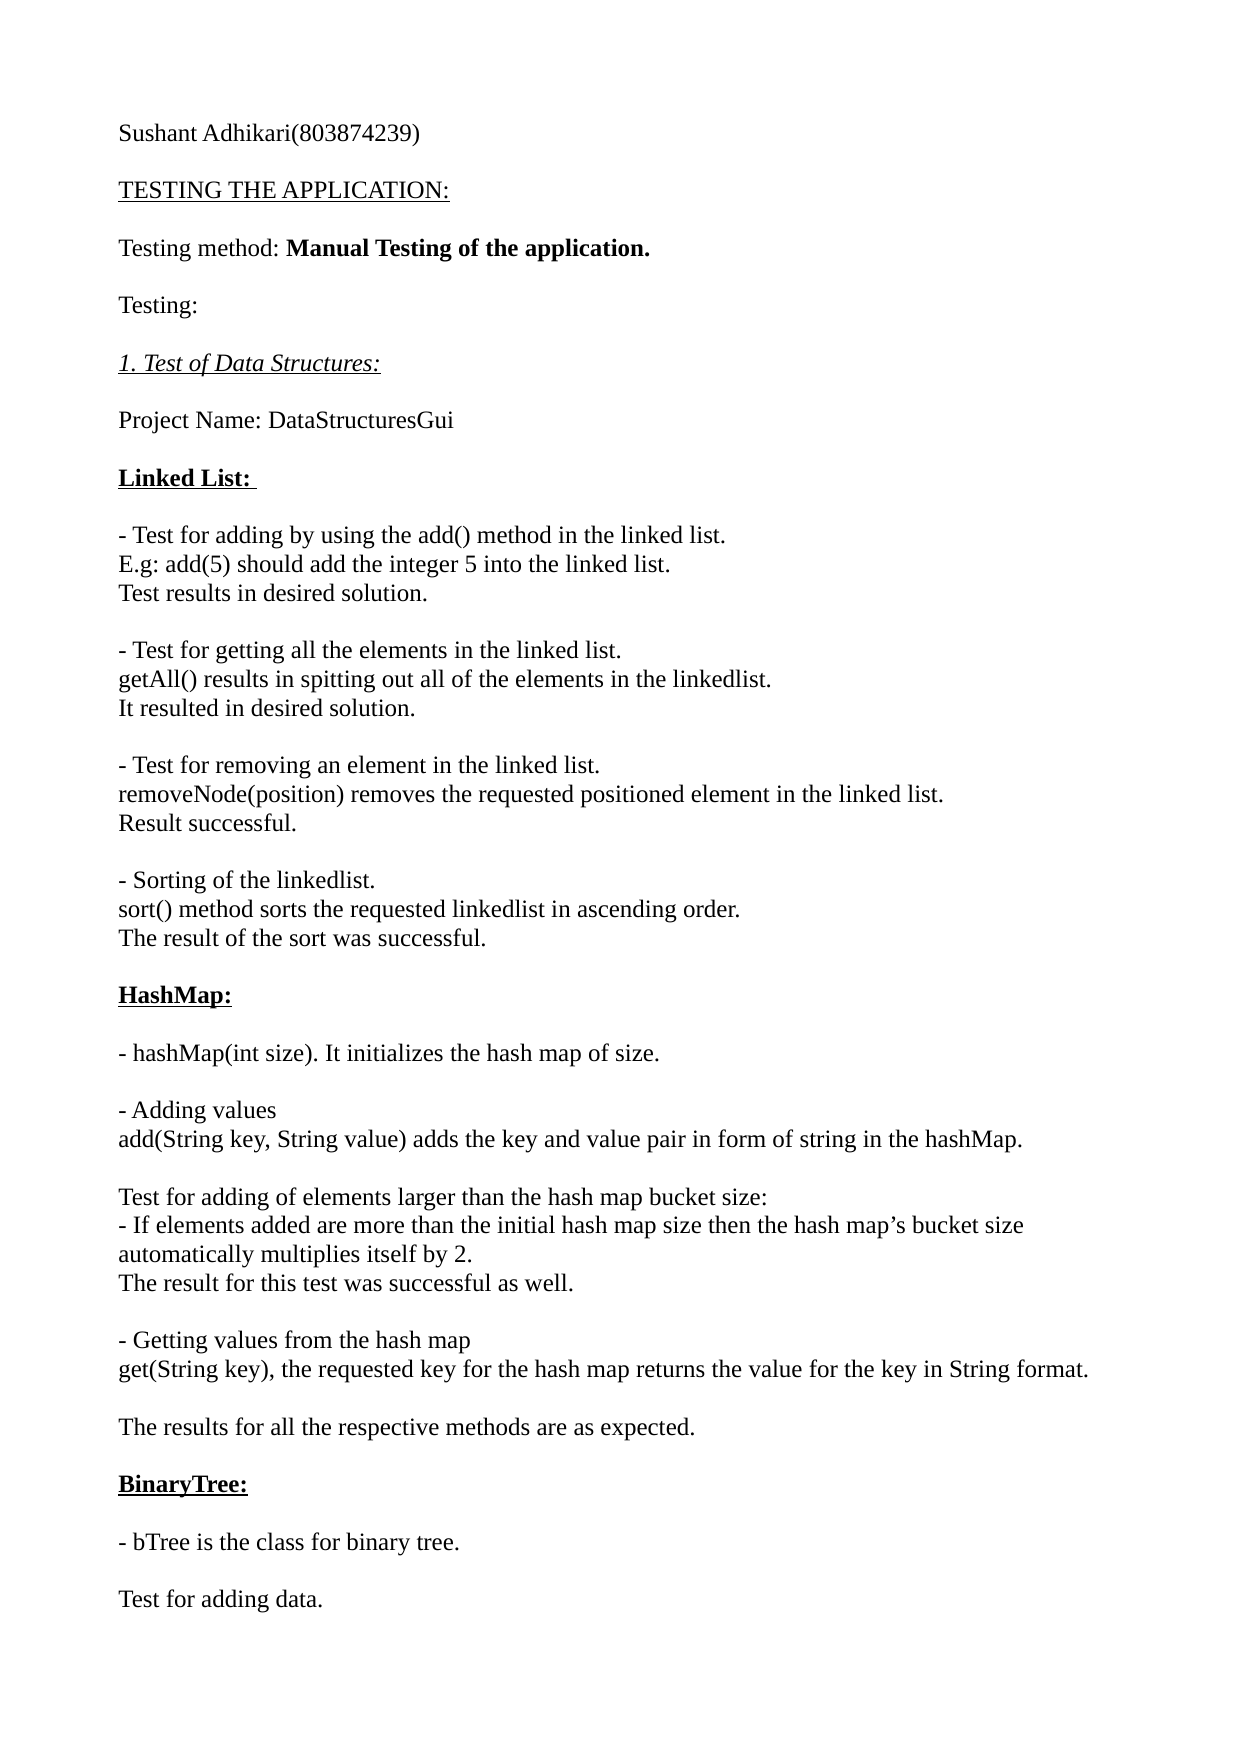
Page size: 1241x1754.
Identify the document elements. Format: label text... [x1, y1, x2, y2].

text HashMap: [118, 981, 1122, 1009]
text - Getting values from the hash map [118, 1326, 1122, 1354]
text 1. Test of Data Structures: [118, 348, 1122, 377]
text removeNode(position) removes the requested positioned element in the linked list. [118, 779, 1122, 808]
text - If elements added are more than the initial hash map size then the hash map’s bucket size automatically multiplies itself by 2. [118, 1211, 1122, 1268]
text Linked List: [118, 463, 1122, 492]
text E.g: add(5) should add the integer 5 into the linked list. [118, 549, 1122, 578]
text - Test for getting all the elements in the linked list. [118, 636, 1122, 664]
text TESTING THE APPLICATION: [118, 176, 1122, 204]
text The results for all the respective methods are as expected. [118, 1412, 1122, 1441]
text Result successful. [118, 808, 1122, 837]
text It resulted in desired solution. [118, 693, 1122, 722]
text BinaryTree: [118, 1469, 1122, 1498]
text sort() method sorts the requested linkedlist in ascending order. [118, 894, 1122, 923]
text add(String key, String value) adds the key and value pair in form of string in the hashMap. [118, 1124, 1122, 1153]
text Testing: [118, 291, 1122, 319]
text Testing method: Manual Testing of the application. [118, 233, 1122, 262]
text The result for this test was successful as well. [118, 1268, 1122, 1297]
text getAll() results in spitting out all of the elements in the linkedlist. [118, 664, 1122, 693]
text - bTree is the class for binary tree. [118, 1527, 1122, 1556]
text Project Name: DataStructuresGui [118, 406, 1122, 434]
text The result of the sort was successful. [118, 923, 1122, 952]
text - hashMap(int size). It initializes the hash map of size. [118, 1038, 1122, 1067]
text Test results in desired solution. [118, 578, 1122, 607]
text - Test for adding by using the add() method in the linked list. [118, 521, 1122, 549]
text - Sorting of the linkedlist. [118, 866, 1122, 894]
text Test for adding of elements larger than the hash map bucket size: [118, 1182, 1122, 1211]
text get(String key), the requested key for the hash map returns the value for the key in String format. [118, 1354, 1122, 1383]
text Sushant Adhikari(803874239) [118, 118, 1122, 147]
text - Adding values [118, 1096, 1122, 1124]
text - Test for removing an element in the linked list. [118, 751, 1122, 779]
text Test for adding data. [118, 1584, 1122, 1613]
